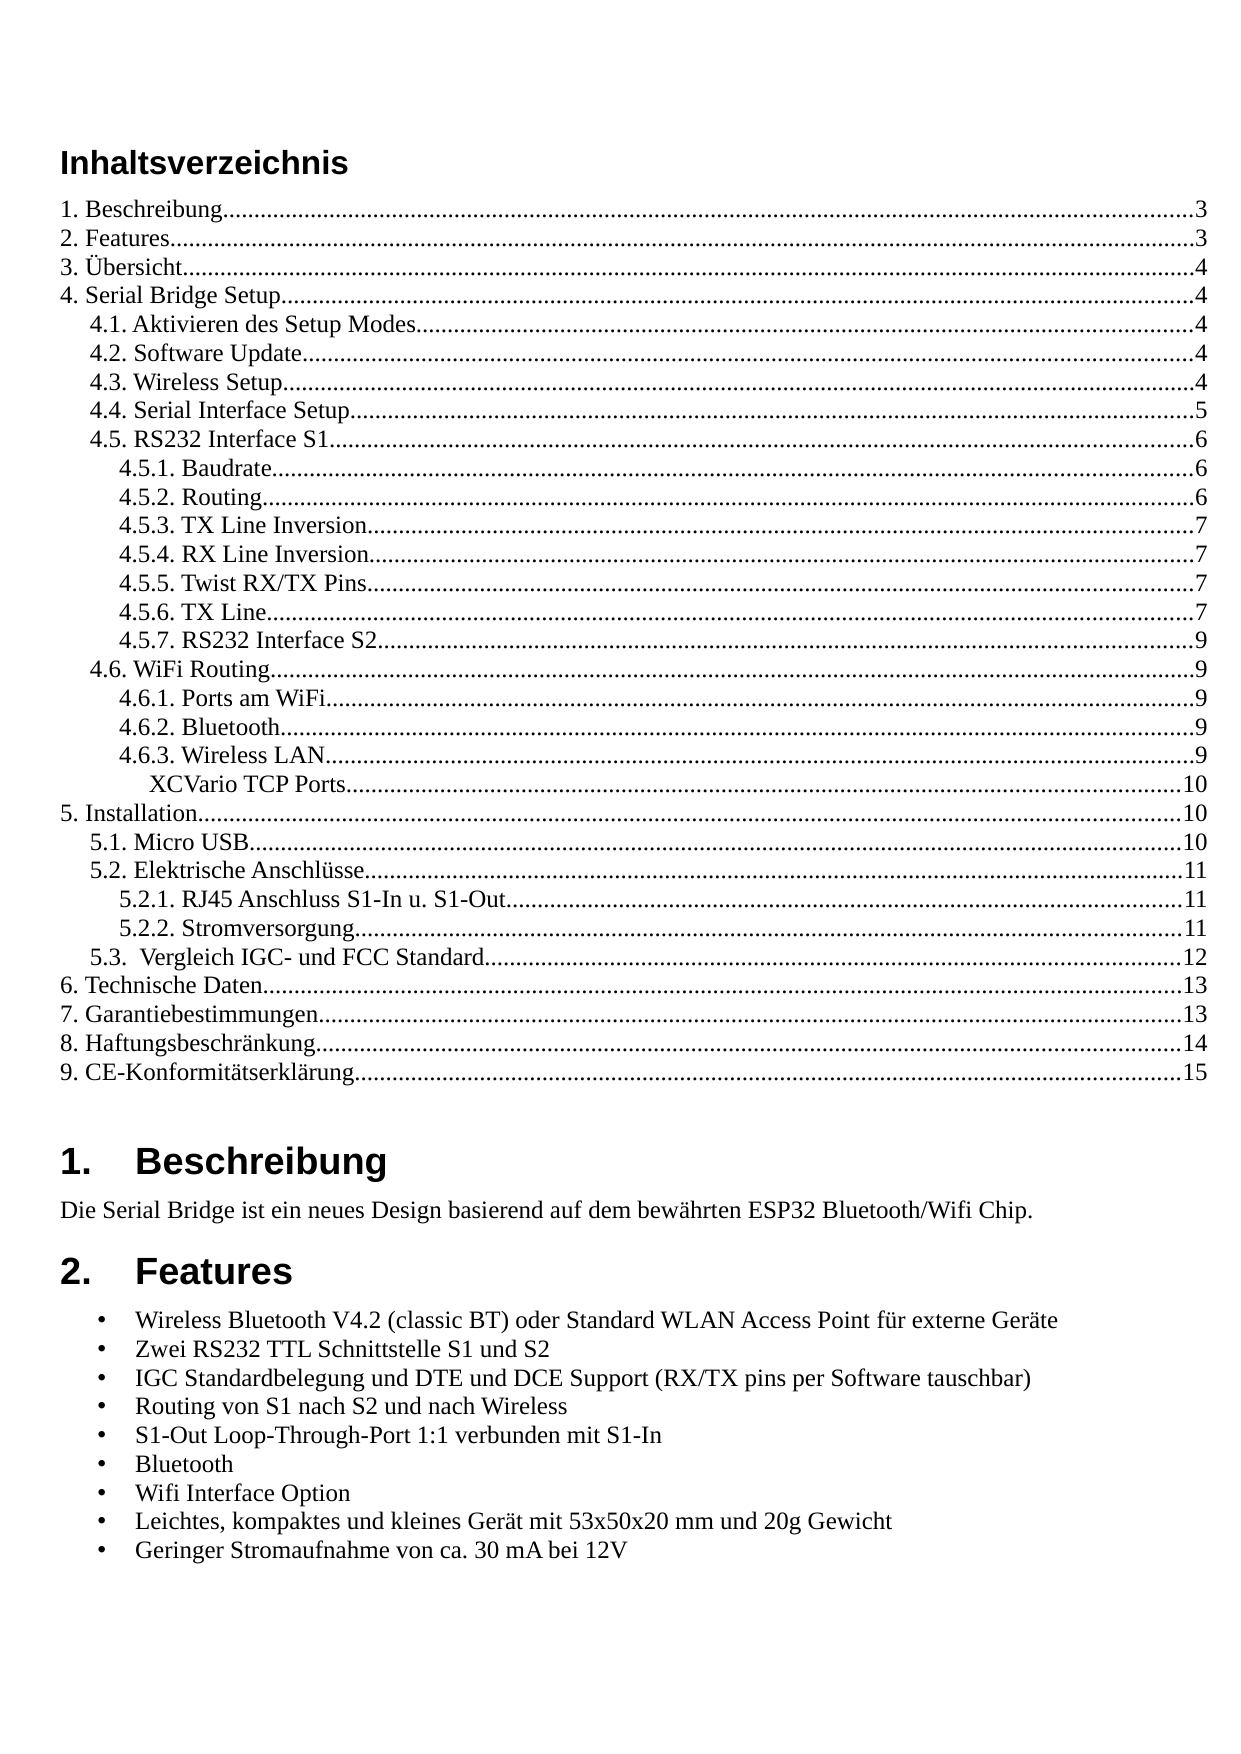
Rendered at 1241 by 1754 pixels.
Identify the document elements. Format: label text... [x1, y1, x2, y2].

text 4.5.1. Baudrate 6 [119, 453, 1207, 482]
list Geringer Stromaufnahme von ca. 30 mA bei 12V [97, 1535, 1207, 1564]
text 5.3. Vergleich IGC- und FCC Standard 12 [89, 942, 1207, 970]
list Wireless Bluetooth V4.2 (classic BT) oder Standard WLAN Access Point für externe Geräte [97, 1305, 1207, 1334]
subtitle Inhaltsverzeichnis [60, 143, 1207, 182]
list Wifi Interface Option [97, 1478, 1207, 1506]
text 4.5.3. TX Line Inversion 7 [119, 510, 1207, 539]
text 4.2. Software Update 4 [89, 338, 1207, 367]
text 4.6.3. Wireless LAN 9 [119, 740, 1207, 769]
text 6. Technische Daten 13 [60, 970, 1207, 999]
text XCVario TCP Ports 10 [148, 769, 1207, 798]
text 5.1. Micro USB 10 [89, 827, 1207, 855]
text 4.4. Serial Interface Setup 5 [89, 395, 1207, 424]
text 4.5.5. Twist RX/TX Pins 7 [119, 568, 1207, 597]
text Die Serial Bridge ist ein neues Design basierend auf dem bewährten ESP32 Bluetooth/Wifi Chip. [60, 1195, 1207, 1224]
text 5.2.2. Stromversorgung 11 [119, 913, 1207, 942]
text 5.2. Elektrische Anschlüsse 11 [89, 855, 1207, 884]
text 8. Haftungsbeschränkung 14 [60, 1028, 1207, 1057]
text 1. Beschreibung 3 [60, 194, 1207, 223]
text 4.6. WiFi Routing 9 [89, 654, 1207, 683]
text 4.3. Wireless Setup 4 [89, 367, 1207, 395]
list Leichtes, kompaktes und kleines Gerät mit 53x50x20 mm und 20g Gewicht [97, 1506, 1207, 1535]
text 4.5. RS232 Interface S1 6 [89, 424, 1207, 453]
text 4.5.7. RS232 Interface S2 9 [119, 625, 1207, 654]
list Routing von S1 nach S2 und nach Wireless [97, 1391, 1207, 1420]
list S1-Out Loop-Through-Port 1:1 verbunden mit S1-In [97, 1420, 1207, 1449]
list IGC Standardbelegung und DTE und DCE Support (RX/TX pins per Software tauschbar) [97, 1363, 1207, 1391]
text 4.5.4. RX Line Inversion 7 [119, 539, 1207, 568]
subtitle Features [60, 1249, 1207, 1293]
text 2. Features 3 [60, 223, 1207, 252]
text 4.6.2. Bluetooth 9 [119, 712, 1207, 740]
text 9. CE-Konformitätserklärung 15 [60, 1057, 1207, 1085]
text 4.5.2. Routing 6 [119, 482, 1207, 510]
list Bluetooth [97, 1449, 1207, 1478]
list Zwei RS232 TTL Schnittstelle S1 und S2 [97, 1334, 1207, 1363]
text 3. Übersicht 4 [60, 252, 1207, 280]
text 4.6.1. Ports am WiFi 9 [119, 683, 1207, 712]
text 4.1. Aktivieren des Setup Modes 4 [89, 309, 1207, 338]
text 7. Garantiebestimmungen 13 [60, 999, 1207, 1028]
text 5. Installation 10 [60, 798, 1207, 827]
text 4.5.6. TX Line 7 [119, 597, 1207, 625]
text 4. Serial Bridge Setup 4 [60, 280, 1207, 309]
subtitle Beschreibung [60, 1139, 1207, 1183]
text 5.2.1. RJ45 Anschluss S1-In u. S1-Out 11 [119, 884, 1207, 913]
